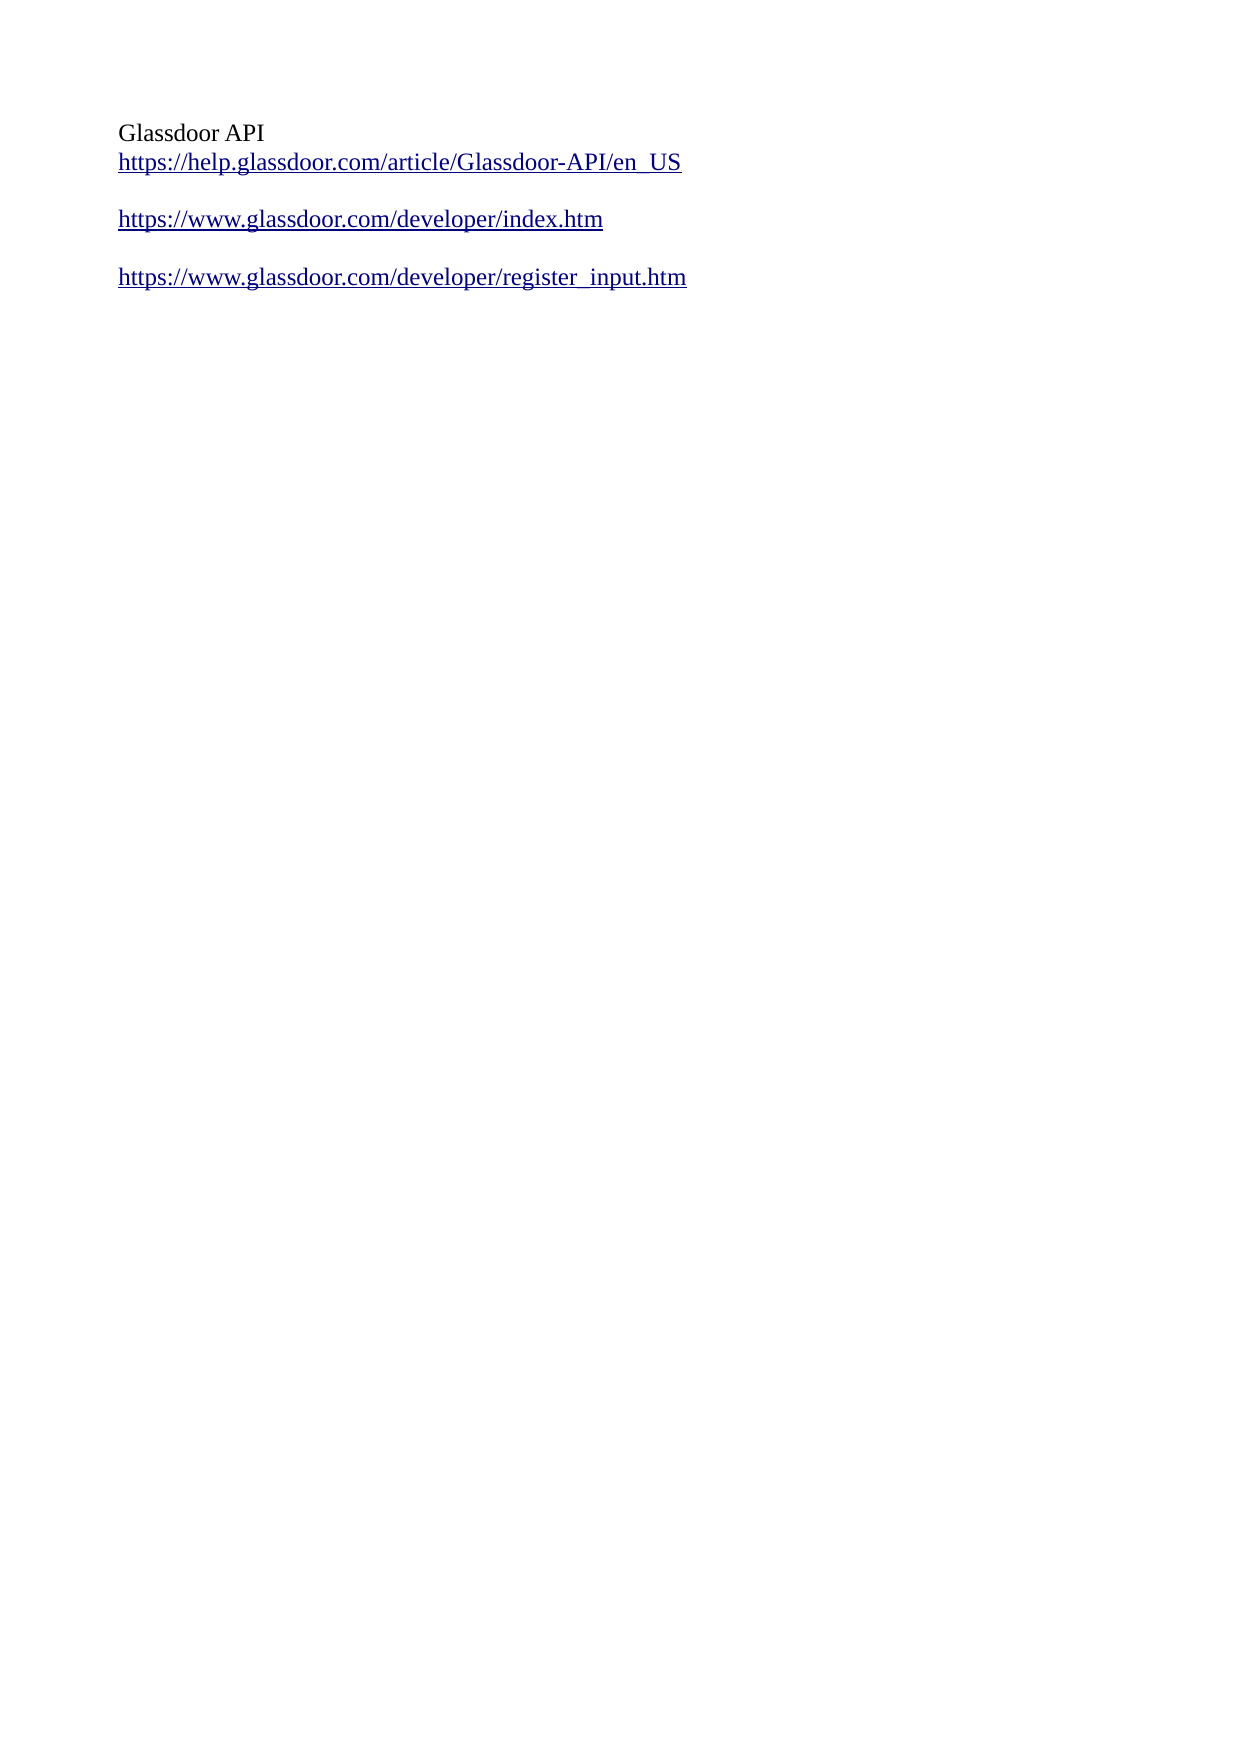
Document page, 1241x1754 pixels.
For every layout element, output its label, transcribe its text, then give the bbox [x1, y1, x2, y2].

text https://help.glassdoor.com/article/Glassdoor-API/en_US [118, 147, 1122, 176]
text Glassdoor API [118, 118, 1122, 147]
text https://www.glassdoor.com/developer/register_input.htm [118, 262, 1122, 291]
text https://www.glassdoor.com/developer/index.htm [118, 204, 1122, 233]
